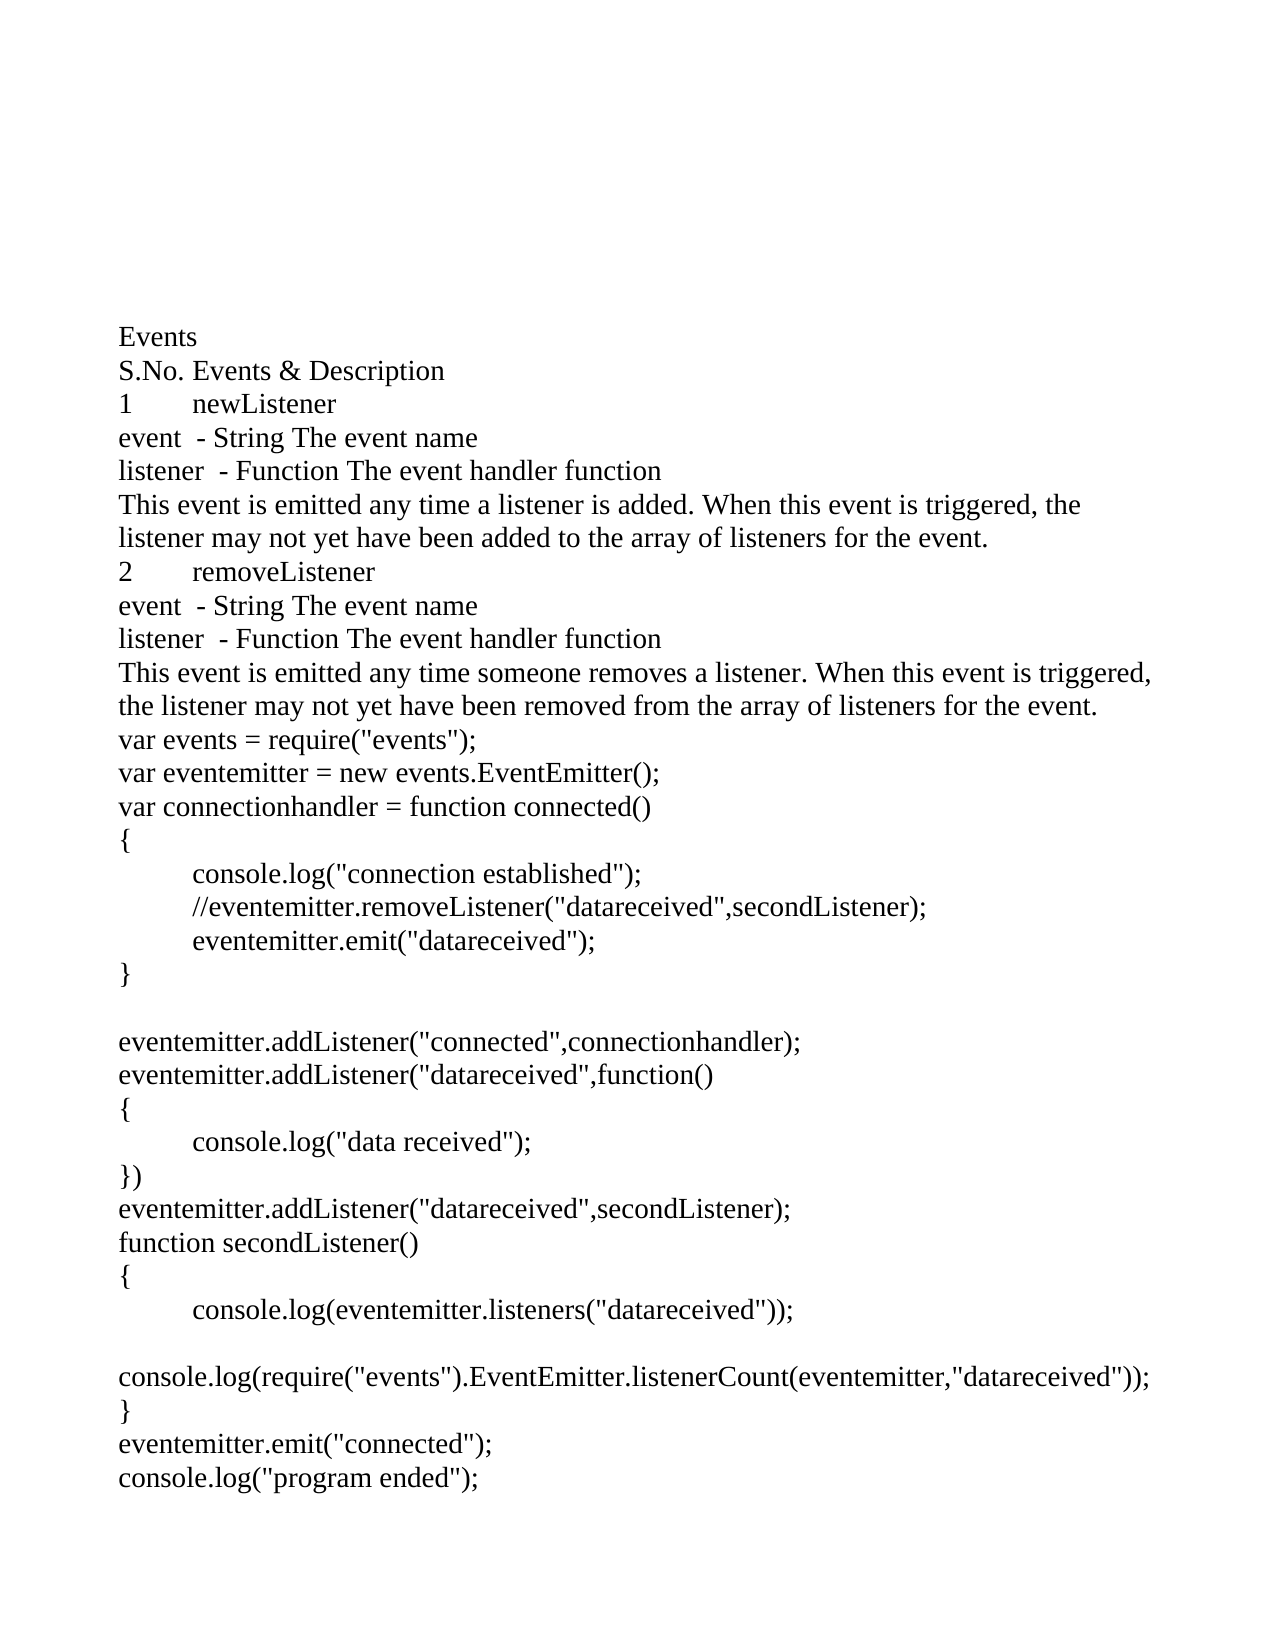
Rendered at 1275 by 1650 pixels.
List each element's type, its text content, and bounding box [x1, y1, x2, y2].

text 2 removeListener [118, 554, 1157, 588]
text eventemitter.addListener("datareceived",secondListener); [118, 1191, 1157, 1225]
text }) [118, 1158, 1157, 1191]
text } [118, 957, 1157, 990]
text console.log(require("events").EventEmitter.listenerCount(eventemitter,"datareceived")); [118, 1326, 1157, 1393]
text event - String The event name [118, 588, 1157, 621]
text var events = require("events"); [118, 722, 1157, 755]
text } [118, 1393, 1157, 1426]
text listener - Function The event handler function [118, 453, 1157, 487]
text S.No. Events & Description [118, 353, 1157, 386]
text console.log("connection established"); [118, 856, 1157, 889]
text listener - Function The event handler function [118, 621, 1157, 655]
text event - String The event name [118, 420, 1157, 453]
text eventemitter.addListener("datareceived",function() [118, 1057, 1157, 1091]
text 1 newListener [118, 386, 1157, 420]
text console.log("data received"); [118, 1124, 1157, 1158]
text { [118, 822, 1157, 856]
text //eventemitter.removeListener("datareceived",secondListener); [118, 889, 1157, 923]
text Events [118, 319, 1157, 353]
text console.log(eventemitter.listeners("datareceived")); [118, 1292, 1157, 1326]
text var eventemitter = new events.EventEmitter(); [118, 755, 1157, 789]
text function secondListener() [118, 1225, 1157, 1258]
text { [118, 1091, 1157, 1124]
text eventemitter.emit("datareceived"); [118, 923, 1157, 957]
text { [118, 1258, 1157, 1292]
text This event is emitted any time someone removes a listener. When this event is triggered, the listener may not yet have been removed from the array of listeners for the event. [118, 655, 1157, 722]
text eventemitter.emit("connected"); [118, 1426, 1157, 1460]
text eventemitter.addListener("connected",connectionhandler); [118, 1024, 1157, 1057]
text console.log("program ended"); [118, 1460, 1157, 1493]
text This event is emitted any time a listener is added. When this event is triggered, the listener may not yet have been added to the array of listeners for the event. [118, 487, 1157, 554]
text var connectionhandler = function connected() [118, 789, 1157, 822]
